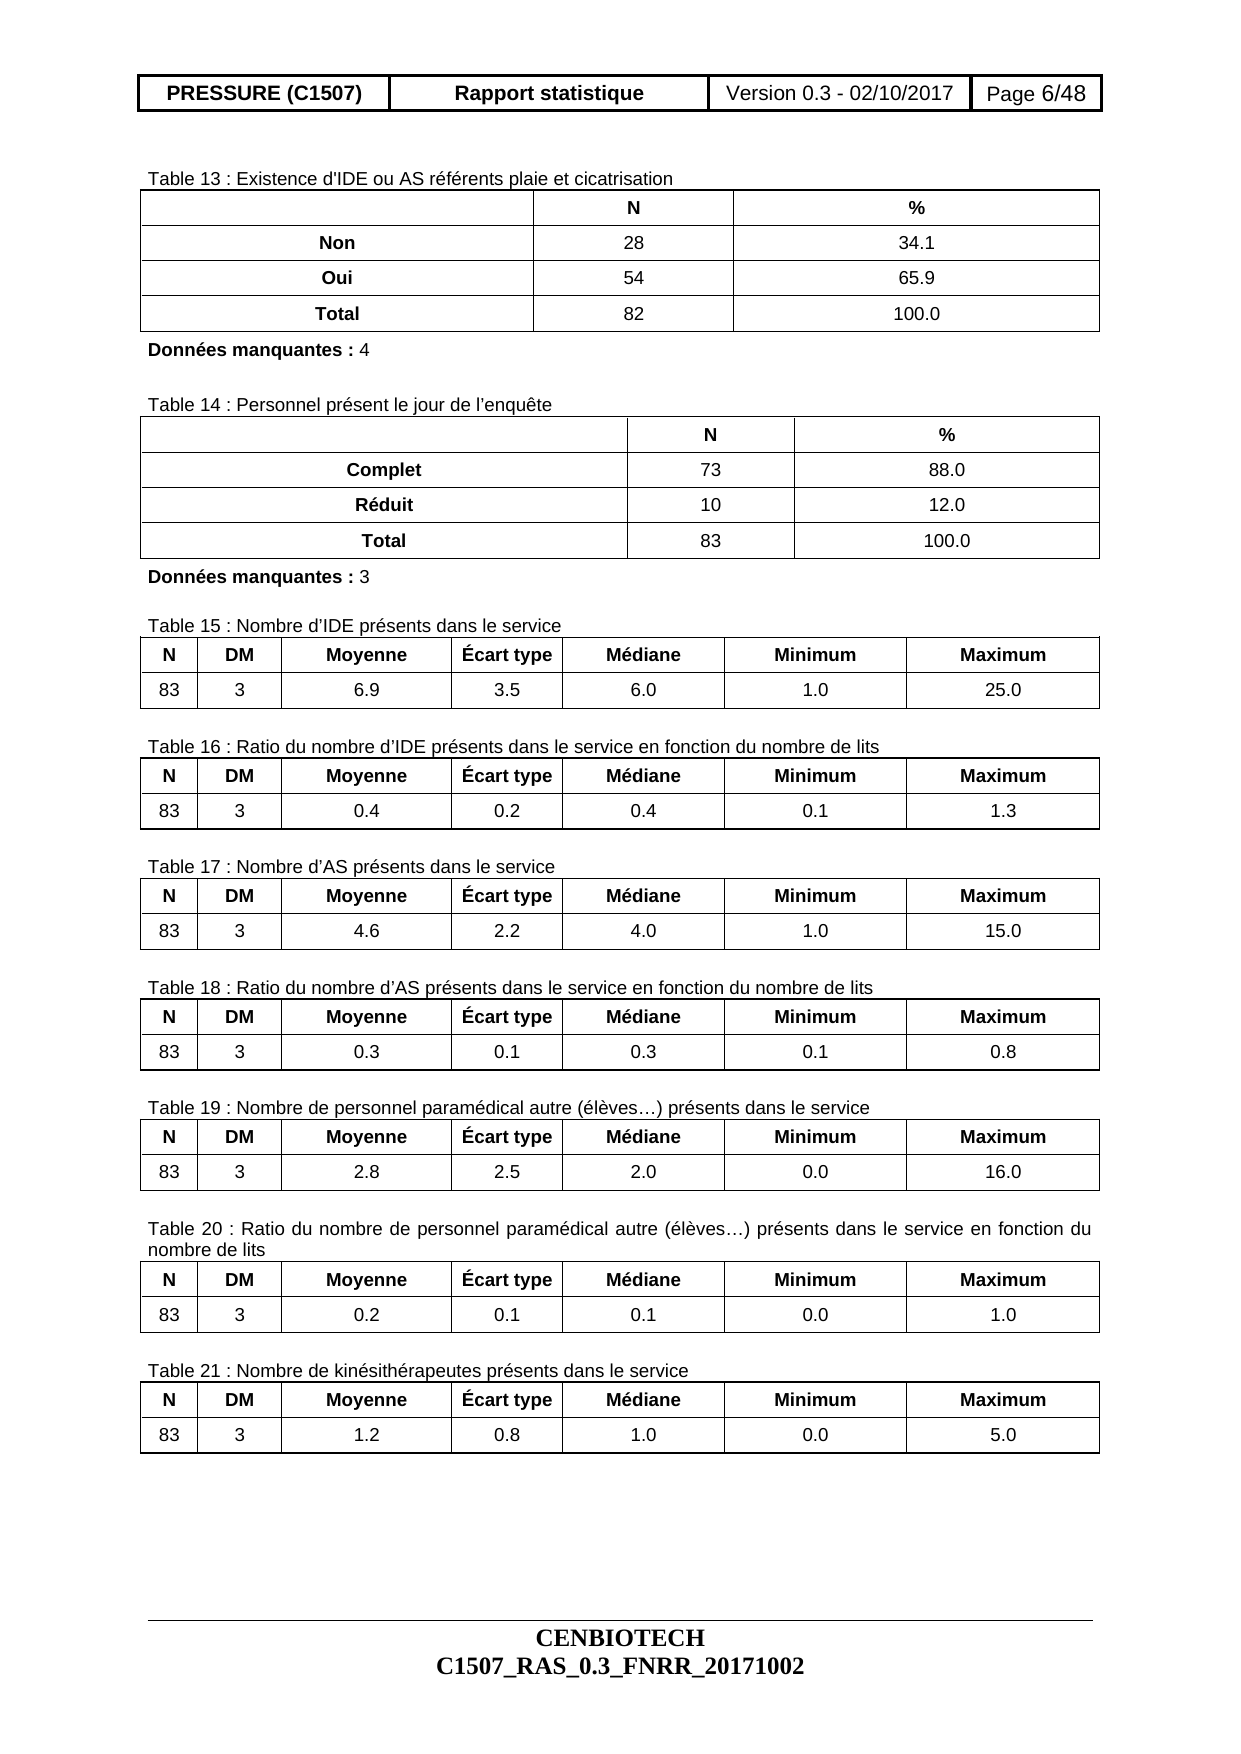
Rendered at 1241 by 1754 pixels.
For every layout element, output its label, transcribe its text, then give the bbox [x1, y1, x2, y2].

table_header DM [198, 1383, 281, 1417]
table_cell 0.2 [452, 794, 562, 828]
table_cell 15.0 [907, 914, 1099, 948]
table_cell 1.0 [563, 1418, 724, 1452]
table_header Minimum [725, 638, 906, 672]
table_cell 6.0 [563, 673, 724, 707]
table_header Minimum [725, 879, 906, 913]
table_cell 82 [534, 296, 733, 331]
table_cell 1.0 [725, 673, 906, 707]
table_cell 0.1 [452, 1297, 562, 1332]
table_cell 16.0 [907, 1155, 1099, 1189]
table_header Médiane [563, 1262, 724, 1296]
table_cell 83 [141, 1297, 197, 1332]
table_cell 2.5 [452, 1155, 562, 1189]
table_header DM [198, 1120, 281, 1154]
table_cell 3 [198, 1297, 281, 1332]
text Table 13 : Existence d'IDE ou AS référents plaie et cicatrisation [148, 167, 1093, 189]
text Table 19 : Nombre de personnel paramédical autre (élèves…) présents dans le service [148, 1097, 1093, 1118]
table_cell 65.9 [734, 261, 1099, 295]
table_cell 100.0 [734, 296, 1099, 331]
table_header N [141, 1000, 197, 1034]
table_cell 0.1 [563, 1297, 724, 1332]
table_cell 0.0 [725, 1155, 906, 1189]
table_header Écart type [452, 759, 562, 793]
table_header Écart type [452, 1383, 562, 1417]
table_cell Oui [141, 261, 533, 295]
table_header Médiane [563, 1120, 724, 1154]
text Table 20 : Ratio du nombre de personnel paramédical autre (élèves…) présents dans le service en fonction du nombre de lits [148, 1217, 1093, 1261]
table_cell 0.8 [452, 1418, 562, 1452]
table_header DM [198, 759, 281, 793]
table_cell 83 [141, 1418, 197, 1452]
table_header Écart type [452, 638, 562, 672]
table_header N [141, 759, 197, 793]
table_header DM [198, 638, 281, 672]
table_header N [141, 1262, 197, 1296]
table_header % [734, 191, 1099, 224]
text Table 17 : Nombre d’AS présents dans le service [148, 856, 1093, 877]
table_header Moyenne [282, 1383, 451, 1417]
table_header Maximum [907, 1383, 1099, 1417]
table_header DM [198, 1262, 281, 1296]
table_cell 54 [534, 261, 733, 295]
table_header [141, 191, 533, 224]
table_cell 0.1 [725, 1035, 906, 1069]
table_header Écart type [452, 1262, 562, 1296]
table_header N [141, 1383, 197, 1417]
table_header Écart type [452, 1000, 562, 1034]
table_header N [141, 638, 197, 672]
table_cell 0.2 [282, 1297, 451, 1332]
table_cell 83 [141, 1155, 197, 1189]
table_cell 2.8 [282, 1155, 451, 1189]
table_header Moyenne [282, 638, 451, 672]
table_cell 1.0 [907, 1297, 1099, 1332]
table_header Médiane [563, 1000, 724, 1034]
table_cell 0.1 [725, 794, 906, 828]
table_header Maximum [907, 1262, 1099, 1296]
table_cell Complet [141, 453, 627, 487]
text Données manquantes : 3 [148, 566, 1093, 587]
table_cell Total [141, 523, 627, 558]
table_header Minimum [725, 1383, 906, 1417]
text Table 15 : Nombre d’IDE présents dans le service [148, 615, 1093, 636]
table_cell 2.0 [563, 1155, 724, 1189]
text Table 16 : Ratio du nombre d’IDE présents dans le service en fonction du nombre de lits [148, 735, 1093, 757]
table_cell 10 [628, 488, 794, 522]
table_cell 34.1 [734, 226, 1099, 260]
table_header Moyenne [282, 759, 451, 793]
table_header N [534, 191, 733, 224]
table_cell 1.2 [282, 1418, 451, 1452]
table_cell Total [141, 296, 533, 331]
table_header Maximum [907, 1000, 1099, 1034]
table_cell 4.0 [563, 914, 724, 948]
table_cell 88.0 [795, 453, 1099, 487]
text Table 18 : Ratio du nombre d’AS présents dans le service en fonction du nombre de lits [148, 976, 1093, 998]
table_header DM [198, 879, 281, 913]
table_cell 0.0 [725, 1418, 906, 1452]
table_cell 6.9 [282, 673, 451, 707]
table_cell 1.3 [907, 794, 1099, 828]
table_header Minimum [725, 1120, 906, 1154]
table_header Écart type [452, 879, 562, 913]
table_header Médiane [563, 759, 724, 793]
table_cell 83 [141, 914, 197, 948]
table_header Moyenne [282, 1262, 451, 1296]
table_cell 100.0 [795, 523, 1099, 558]
table_header Écart type [452, 1120, 562, 1154]
table_cell 3 [198, 1035, 281, 1069]
table_cell 3.5 [452, 673, 562, 707]
text Données manquantes : 4 [148, 339, 1093, 360]
table_cell 3 [198, 1155, 281, 1189]
table_cell 83 [141, 1035, 197, 1069]
table_cell 0.1 [452, 1035, 562, 1069]
table_header [141, 417, 627, 451]
table_cell 3 [198, 794, 281, 828]
table_header Moyenne [282, 879, 451, 913]
table_header N [141, 1120, 197, 1154]
table_header N [628, 417, 794, 451]
table_cell 0.4 [282, 794, 451, 828]
table_header Médiane [563, 879, 724, 913]
table_cell 0.3 [282, 1035, 451, 1069]
table_cell 83 [628, 523, 794, 558]
table_cell 25.0 [907, 673, 1099, 707]
table_cell 4.6 [282, 914, 451, 948]
table_header N [141, 879, 197, 913]
table_header Maximum [907, 1120, 1099, 1154]
table_header DM [198, 1000, 281, 1034]
table_header % [795, 417, 1099, 451]
table_header Moyenne [282, 1000, 451, 1034]
table_header Minimum [725, 1262, 906, 1296]
table_cell 5.0 [907, 1418, 1099, 1452]
table_cell 0.3 [563, 1035, 724, 1069]
table_header Médiane [563, 638, 724, 672]
table_cell 28 [534, 226, 733, 260]
table_cell Non [141, 226, 533, 260]
table_header Maximum [907, 759, 1099, 793]
table_cell 3 [198, 914, 281, 948]
table_cell 73 [628, 453, 794, 487]
table_cell 83 [141, 673, 197, 707]
table_cell 12.0 [795, 488, 1099, 522]
table_header Minimum [725, 1000, 906, 1034]
table_cell 3 [198, 673, 281, 707]
table_cell 2.2 [452, 914, 562, 948]
table_header Médiane [563, 1383, 724, 1417]
table_header Minimum [725, 759, 906, 793]
table_cell 0.0 [725, 1297, 906, 1332]
table_header Maximum [907, 879, 1099, 913]
table_cell 3 [198, 1418, 281, 1452]
table_header Moyenne [282, 1120, 451, 1154]
table_cell 0.4 [563, 794, 724, 828]
table_header Maximum [907, 638, 1099, 672]
text Table 14 : Personnel présent le jour de l’enquête [148, 394, 1093, 416]
text Table 21 : Nombre de kinésithérapeutes présents dans le service [148, 1359, 1093, 1381]
table_cell 83 [141, 794, 197, 828]
table_cell 1.0 [725, 914, 906, 948]
table_cell Réduit [141, 488, 627, 522]
table_cell 0.8 [907, 1035, 1099, 1069]
